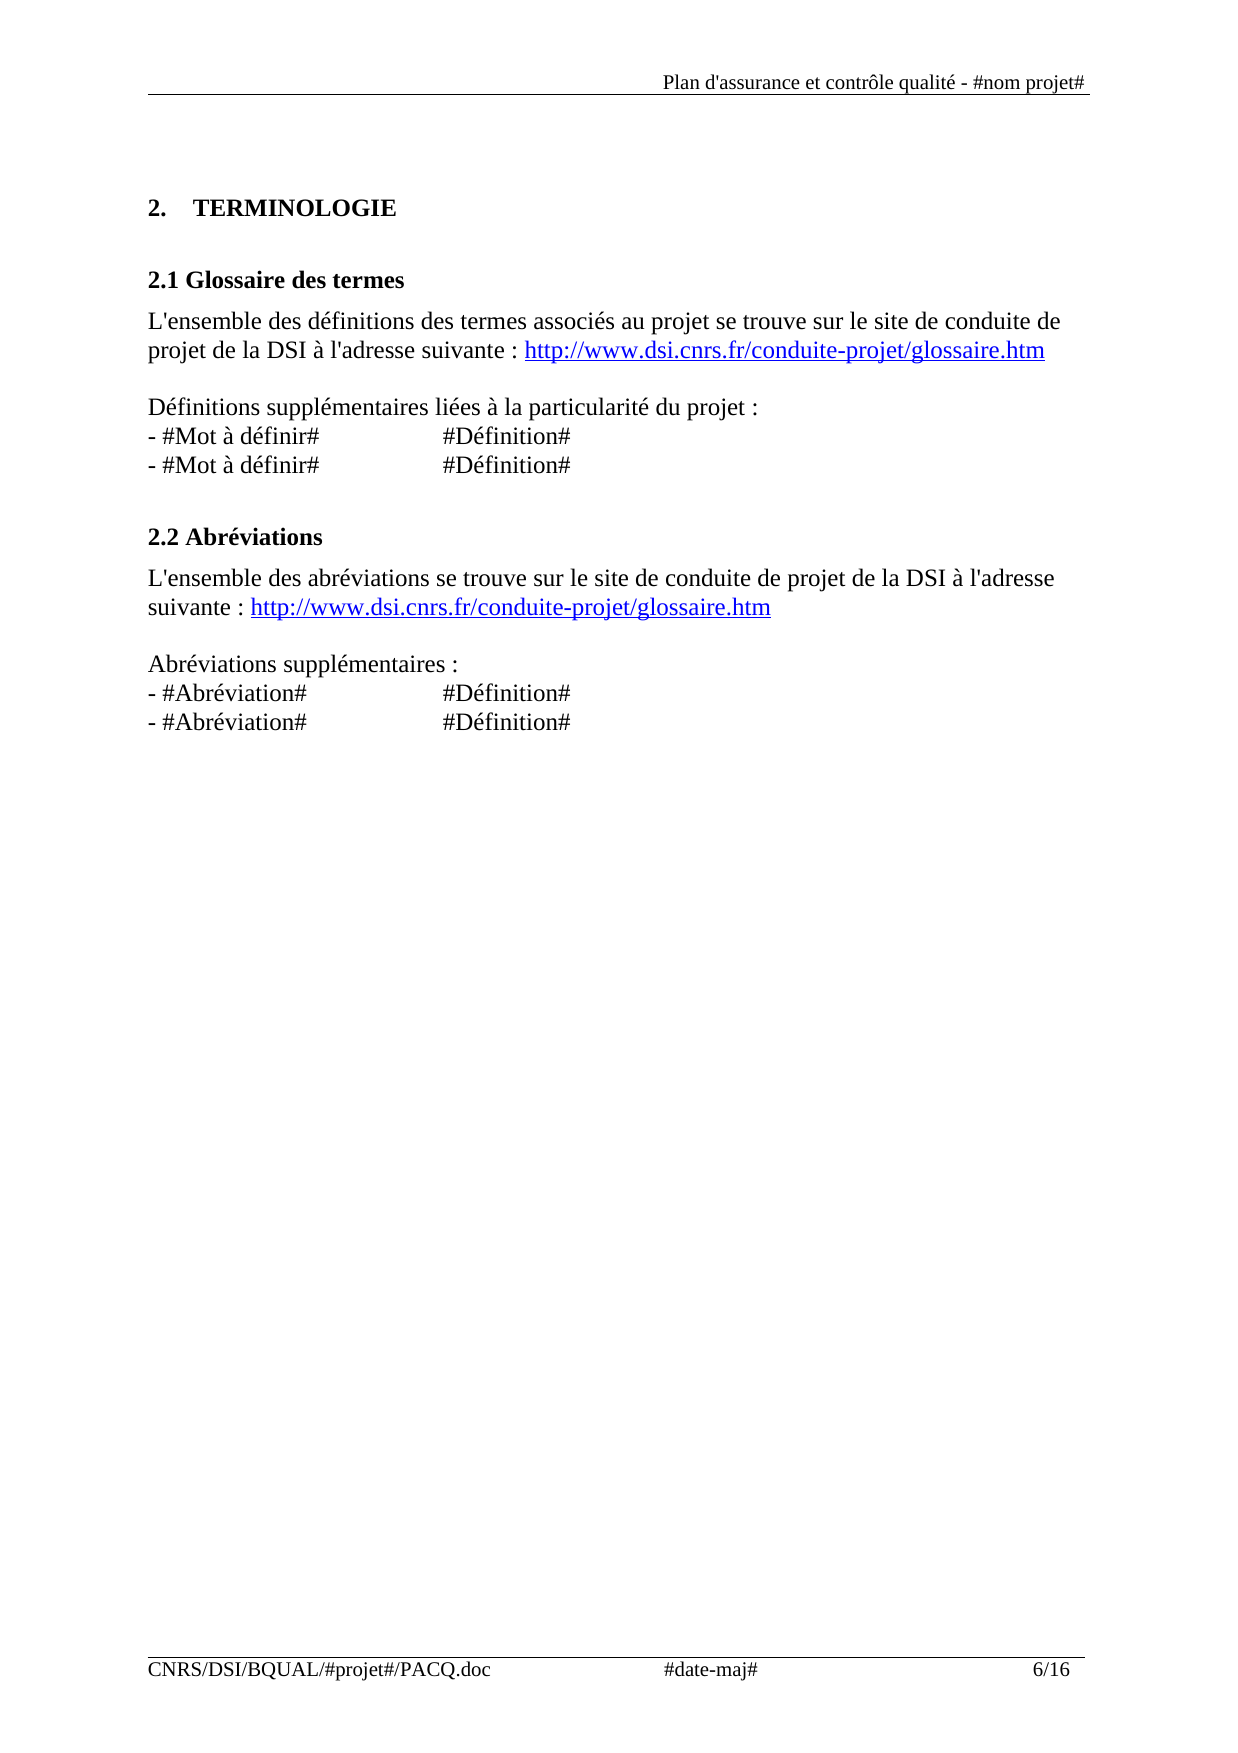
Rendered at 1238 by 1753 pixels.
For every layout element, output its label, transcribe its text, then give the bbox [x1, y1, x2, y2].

subtitle 2.2 Abréviations [148, 527, 1090, 550]
text - #Abréviation# #Définition# [148, 707, 1090, 735]
subtitle 2.1 Glossaire des termes [148, 271, 1090, 293]
text - #Abréviation# #Définition# [148, 678, 1090, 707]
subtitle 2. Terminologie [148, 198, 1090, 221]
text - #Mot à définir# #Définition# [148, 450, 1090, 478]
text - #Mot à définir# #Définition# [148, 421, 1090, 450]
text Abréviations supplémentaires : [148, 649, 1090, 678]
text L'ensemble des définitions des termes associés au projet se trouve sur le site de conduite de projet de la DSI à l'adresse suivante : http://www.dsi.cnrs.fr/conduite-projet/glossaire.htm [148, 306, 1090, 363]
text L'ensemble des abréviations se trouve sur le site de conduite de projet de la DSI à l'adresse suivante : http://www.dsi.cnrs.fr/conduite-projet/glossaire.htm [148, 563, 1090, 620]
text Définitions supplémentaires liées à la particularité du projet : [148, 392, 1090, 421]
